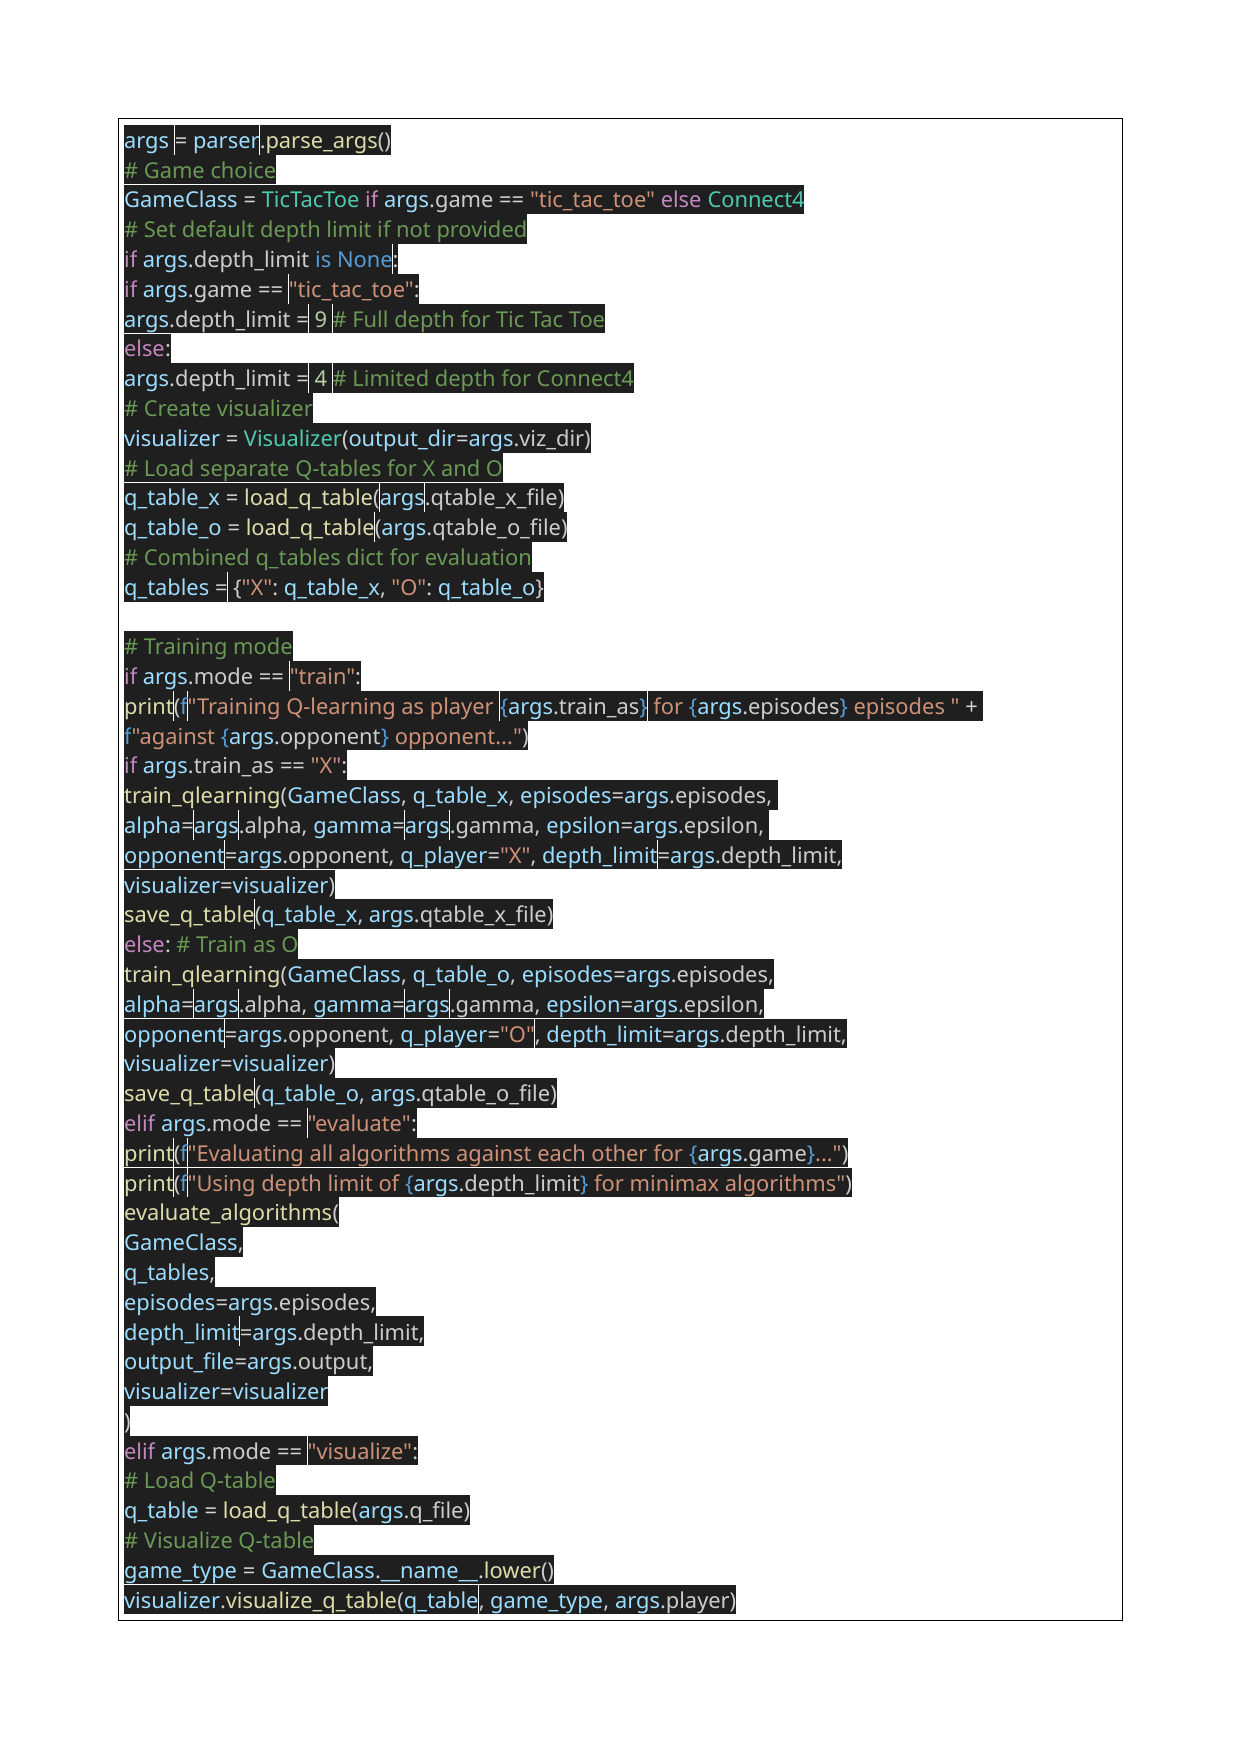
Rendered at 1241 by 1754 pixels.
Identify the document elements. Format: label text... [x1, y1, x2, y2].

table_header args = parser.parse_args() # Game choice GameClass = TicTacToe if args.game == "tic_tac_toe" else Connect4 # Set default depth limit if not provided if args.depth_limit is None: if args.game == "tic_tac_toe": args.depth_limit = 9 # Full depth for Tic Tac Toe else: args.depth_limit = 4 # Limited depth for Connect4 # Create visualizer visualizer = Visualizer(output_dir=args.viz_dir) # Load separate Q-tables for X and O q_table_x = load_q_table(args.qtable_x_file) q_table_o = load_q_table(args.qtable_o_file) # Combined q_tables dict for evaluation q_tables = {"X": q_table_x, "O": q_table_o} # Training mode if args.mode == "train": print(f"Training Q-learning as player {args.train_as} for {args.episodes} episodes " + f"against {args.opponent} opponent...") if args.train_as == "X": train_qlearning(GameClass, q_table_x, episodes=args.episodes, alpha=args.alpha, gamma=args.gamma, epsilon=args.epsilon, opponent=args.opponent, q_player="X", depth_limit=args.depth_limit, visualizer=visualizer) save_q_table(q_table_x, args.qtable_x_file) else: # Train as O train_qlearning(GameClass, q_table_o, episodes=args.episodes, alpha=args.alpha, gamma=args.gamma, epsilon=args.epsilon, opponent=args.opponent, q_player="O", depth_limit=args.depth_limit, visualizer=visualizer) save_q_table(q_table_o, args.qtable_o_file) elif args.mode == "evaluate": print(f"Evaluating all algorithms against each other for {args.game}...") print(f"Using depth limit of {args.depth_limit} for minimax algorithms") evaluate_algorithms( GameClass, q_tables, episodes=args.episodes, depth_limit=args.depth_limit, output_file=args.output, visualizer=visualizer ) elif args.mode == "visualize": # Load Q-table q_table = load_q_table(args.q_file) # Visualize Q-table game_type = GameClass.__name__.lower() visualizer.visualize_q_table(q_table, game_type, args.player) [119, 119, 1122, 1620]
